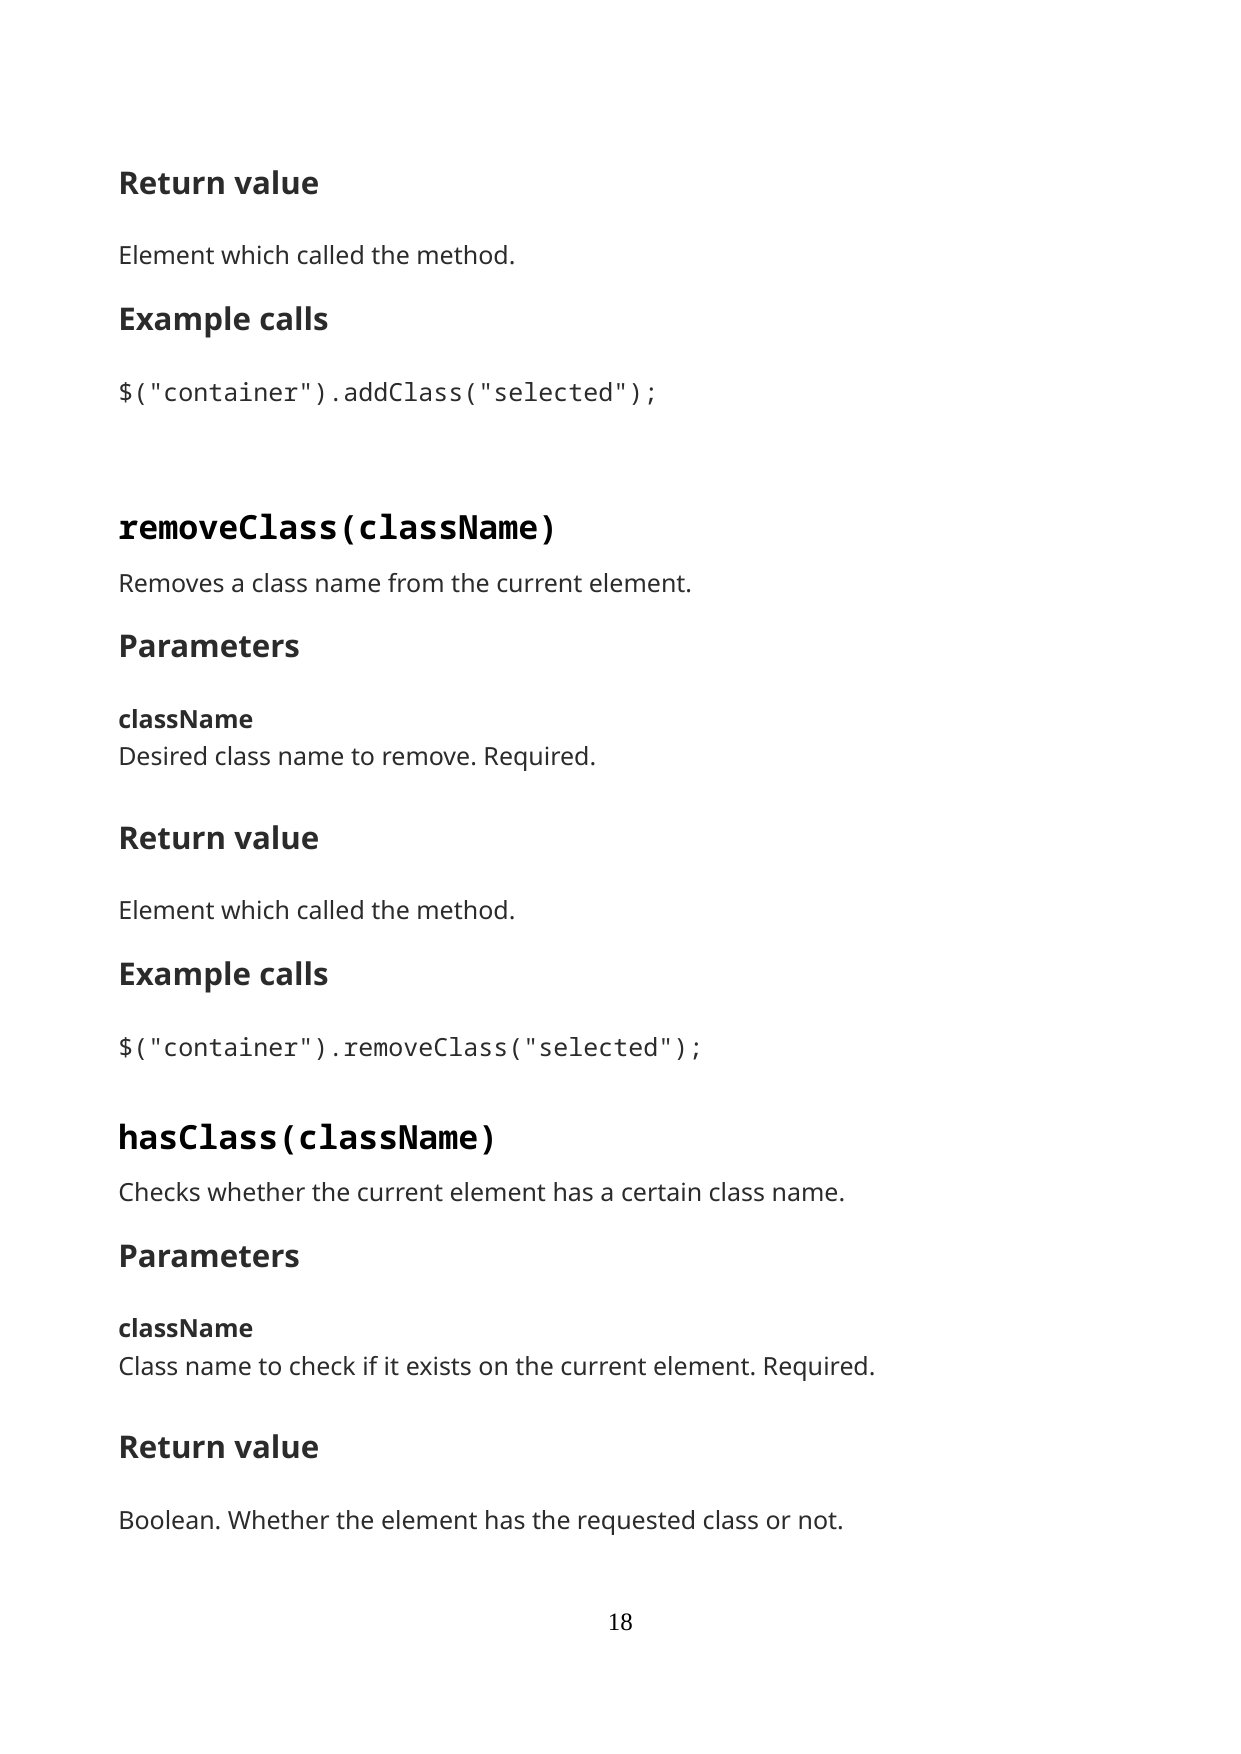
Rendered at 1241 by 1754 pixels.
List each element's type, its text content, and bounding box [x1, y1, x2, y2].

text Parameters [118, 1234, 1122, 1276]
text $("container").addClass("selected"); [118, 371, 1122, 408]
text $("container").removeClass("selected"); [118, 1026, 1122, 1063]
text Example calls [118, 297, 1122, 340]
text Return value [118, 118, 1122, 203]
text Example calls [118, 952, 1122, 995]
text Element which called the method. [118, 889, 1122, 927]
text Desired class name to remove. Required. [118, 736, 1122, 773]
text className [118, 1308, 1122, 1345]
subtitle hasClass(className) [118, 1113, 1122, 1159]
text Removes a class name from the current element. [118, 562, 1122, 599]
text Parameters [118, 624, 1122, 667]
text className [118, 698, 1122, 736]
text Checks whether the current element has a certain class name. [118, 1171, 1122, 1209]
text Element which called the method. [118, 234, 1122, 272]
text Return value [118, 1383, 1122, 1468]
subtitle removeClass(className) [118, 458, 1122, 549]
text Return value [118, 773, 1122, 858]
text Boolean. Whether the element has the requested class or not. [118, 1499, 1122, 1537]
text Class name to check if it exists on the current element. Required. [118, 1345, 1122, 1383]
